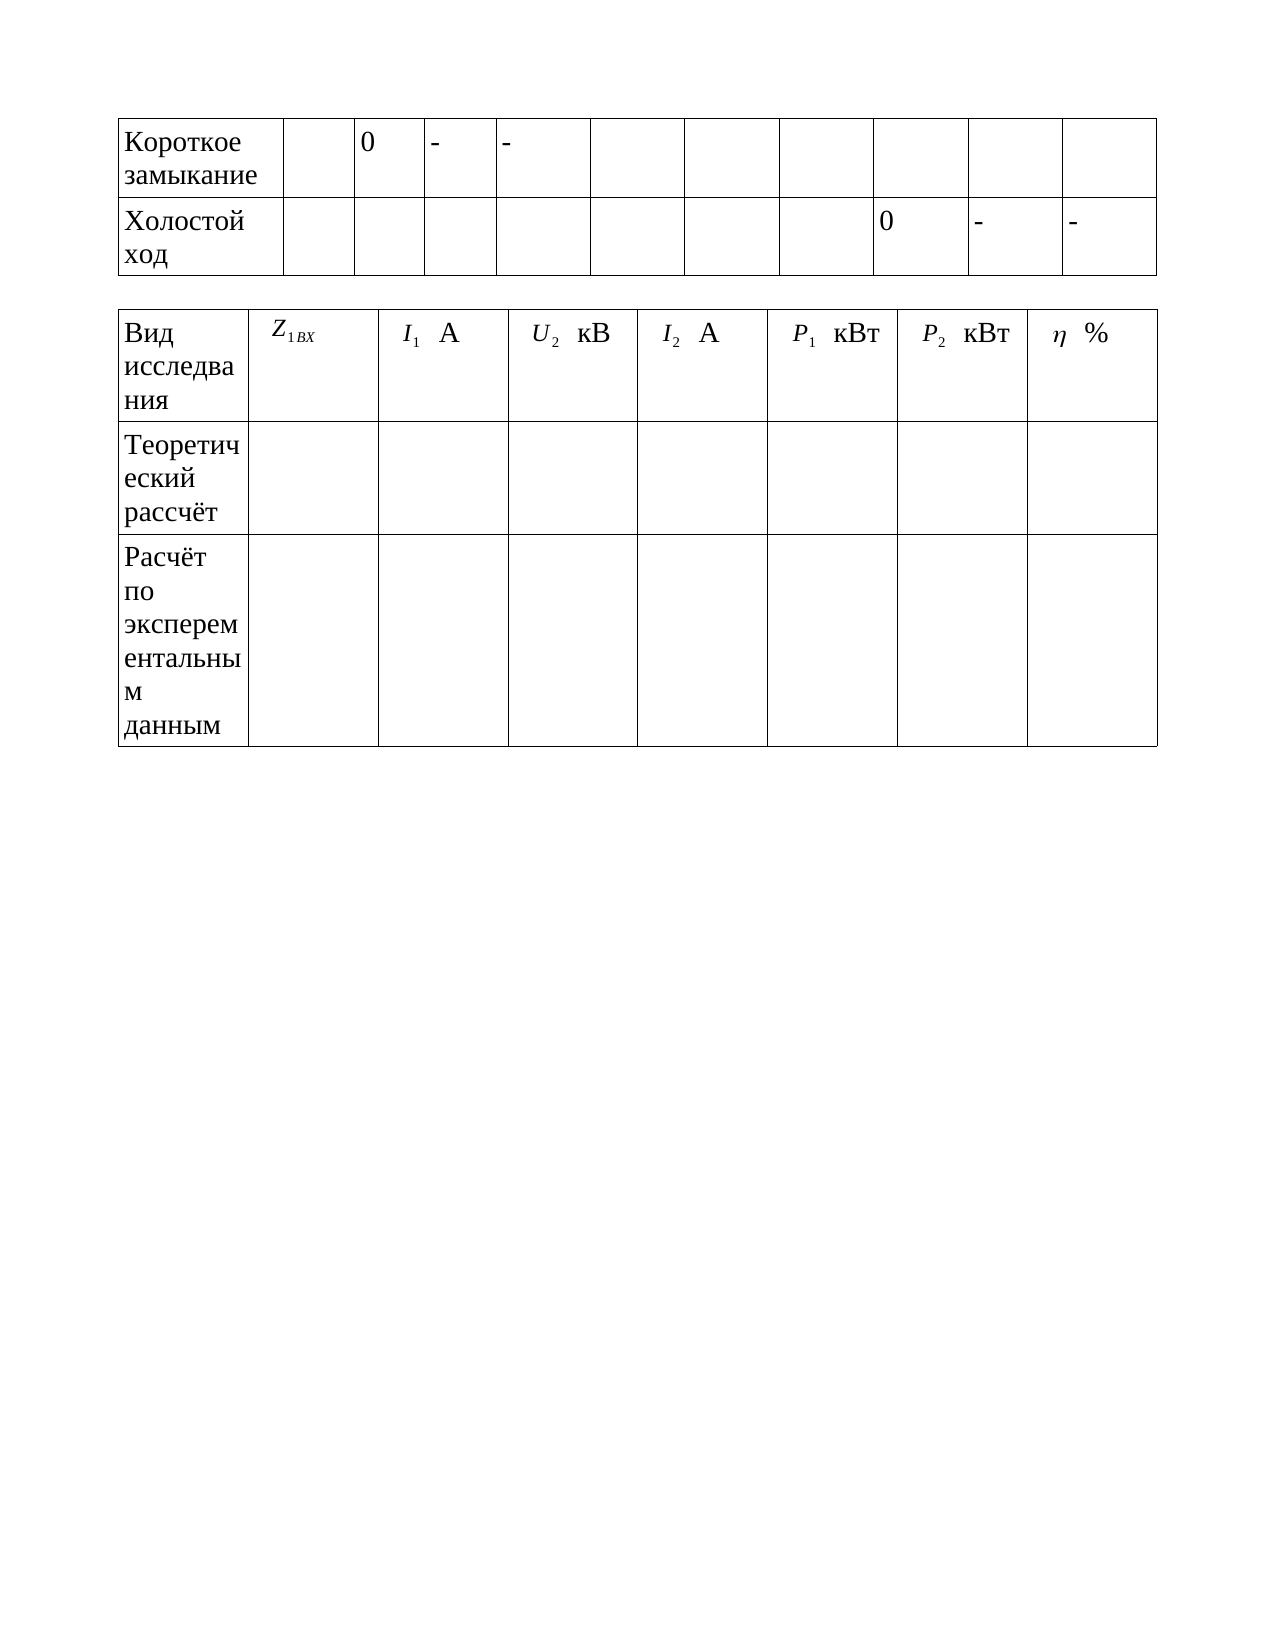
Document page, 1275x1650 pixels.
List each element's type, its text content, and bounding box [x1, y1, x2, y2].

table_cell [898, 422, 1027, 533]
table_cell [780, 198, 873, 275]
table_cell [379, 422, 508, 533]
table_cell [969, 119, 1062, 197]
table_header A [379, 310, 508, 421]
table_cell [638, 535, 767, 746]
table_header кВт [898, 310, 1027, 421]
table_cell [1028, 535, 1157, 746]
table_header А [638, 310, 767, 421]
table_cell - [969, 198, 1062, 275]
table_header кВт [768, 310, 897, 421]
table_cell [638, 422, 767, 533]
table_cell [780, 119, 873, 197]
table_cell [1028, 422, 1157, 533]
table_cell 0 [874, 198, 968, 275]
table_header кВ [509, 310, 637, 421]
table_cell [509, 422, 637, 533]
table_cell - [425, 119, 496, 197]
table_cell 0 [355, 119, 424, 197]
table_cell - [497, 119, 590, 197]
table_header Вид исследвания [119, 310, 248, 421]
table_cell [685, 119, 779, 197]
table_cell [249, 422, 378, 533]
table_cell [509, 535, 637, 746]
table_cell [874, 119, 968, 197]
table_cell [768, 422, 897, 533]
table_cell [425, 198, 496, 275]
table_cell [284, 119, 354, 197]
table_cell Короткое замыкание [119, 119, 283, 197]
table_cell [284, 198, 354, 275]
table_cell [685, 198, 779, 275]
table_cell [898, 535, 1027, 746]
table_header [249, 310, 378, 421]
table_cell Расчёт по эксперементальным данным [119, 535, 248, 746]
table_cell [591, 119, 684, 197]
table_cell [1063, 119, 1156, 197]
table_cell [355, 198, 424, 275]
table_cell [768, 535, 897, 746]
table_cell [379, 535, 508, 746]
table_cell [497, 198, 590, 275]
table_cell Теоретический рассчёт [119, 422, 248, 533]
table_cell [591, 198, 684, 275]
table_cell - [1063, 198, 1156, 275]
table_cell Холостой ход [119, 198, 283, 275]
table_cell [249, 535, 378, 746]
table_header % [1028, 310, 1157, 421]
